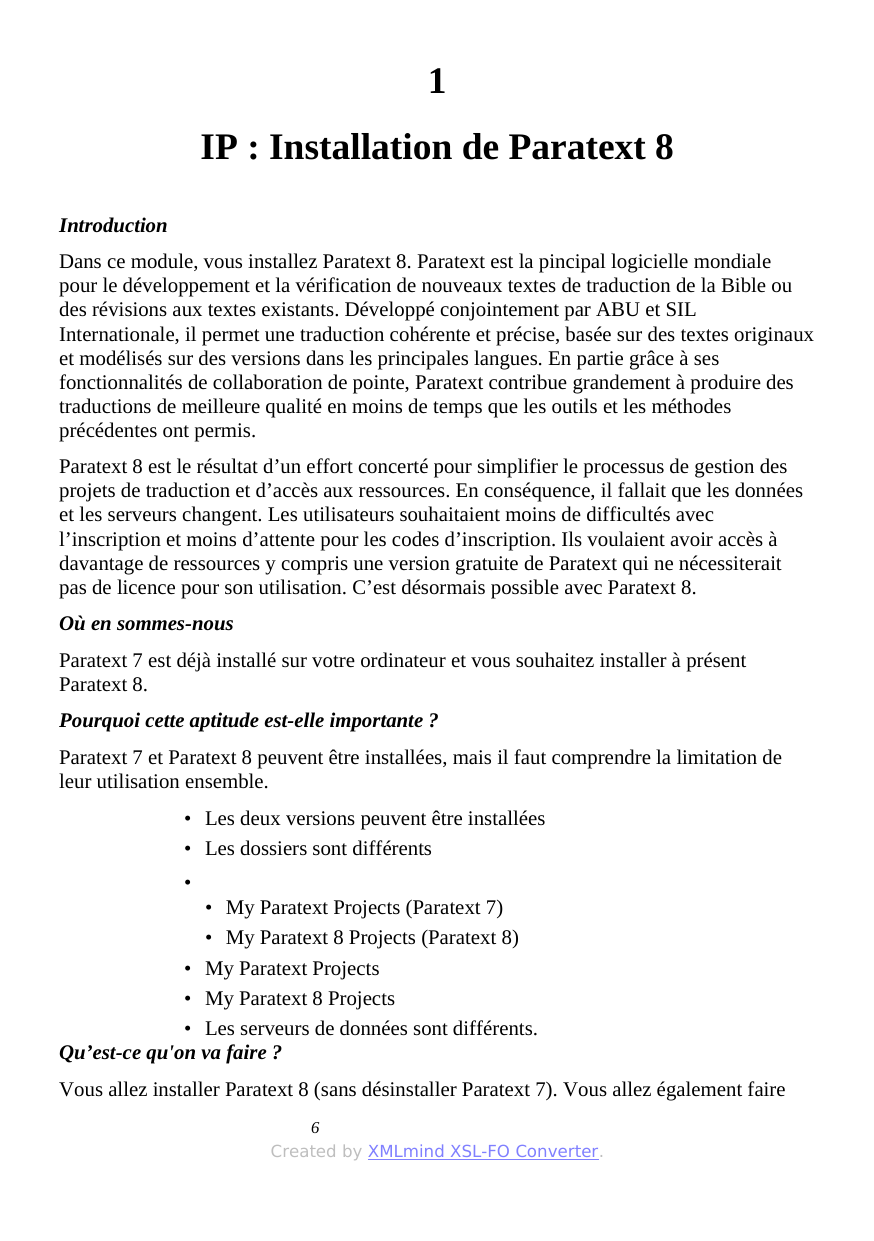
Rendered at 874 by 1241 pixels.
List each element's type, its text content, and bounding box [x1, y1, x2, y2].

text Paratext 8 est le résultat d’un effort concerté pour simplifier le processus de gestion des projets de traduction et d’accès aux ressources. En conséquence, il fallait que les données et les serveurs changent. Les utilisateurs souhaitaient moins de difficultés avec l’inscription et moins d’attente pour les codes d’inscription. Ils voulaient avoir accès à davantage de ressources y compris une version gratuite de Paratext qui ne nécessiterait pas de licence pour son utilisation. C’est désormais possible avec Paratext 8. [59, 454, 815, 599]
list Les deux versions peuvent être installées [184, 806, 815, 829]
text 1 [59, 59, 815, 102]
text Pourquoi cette aptitude est-elle importante ? [59, 708, 815, 732]
text Dans ce module, vous installez Paratext 8. Paratext est la pincipal logicielle mondiale pour le développement et la vérification de nouveaux textes de traduction de la Bible ou des révisions aux textes existants. Développé conjointement par ABU et SIL Internationale, il permet une traduction cohérente et précise, basée sur des textes originaux et modélisés sur des versions dans les principales langues. En partie grâce à ses fonctionnalités de collaboration de pointe, Paratext contribue grandement à produire des traductions de meilleure qualité en moins de temps que les outils et les méthodes précédentes ont permis. [59, 249, 815, 442]
list My Paratext Projects (Paratext 7) [205, 895, 815, 919]
text Vous allez installer Paratext 8 (sans désinstaller Paratext 7). Vous allez également faire [59, 1077, 815, 1101]
text IP : Installation de Paratext 8 [59, 124, 815, 168]
text Introduction [59, 213, 815, 237]
text Paratext 7 et Paratext 8 peuvent être installées, mais il faut comprendre la limitation de leur utilisation ensemble. [59, 745, 815, 793]
text Qu’est-ce qu'on va faire ? [59, 1040, 815, 1064]
list Les dossiers sont différents [184, 836, 815, 860]
text Où en sommes-nous [59, 611, 815, 635]
list My Paratext 8 Projects (Paratext 8) [205, 925, 815, 949]
list My Paratext 8 Projects [184, 986, 815, 1010]
list My Paratext Projects [184, 956, 815, 979]
text Paratext 7 est déjà installé sur votre ordinateur et vous souhaitez installer à présent Paratext 8. [59, 648, 815, 696]
list Les serveurs de données sont différents. [184, 1016, 815, 1040]
